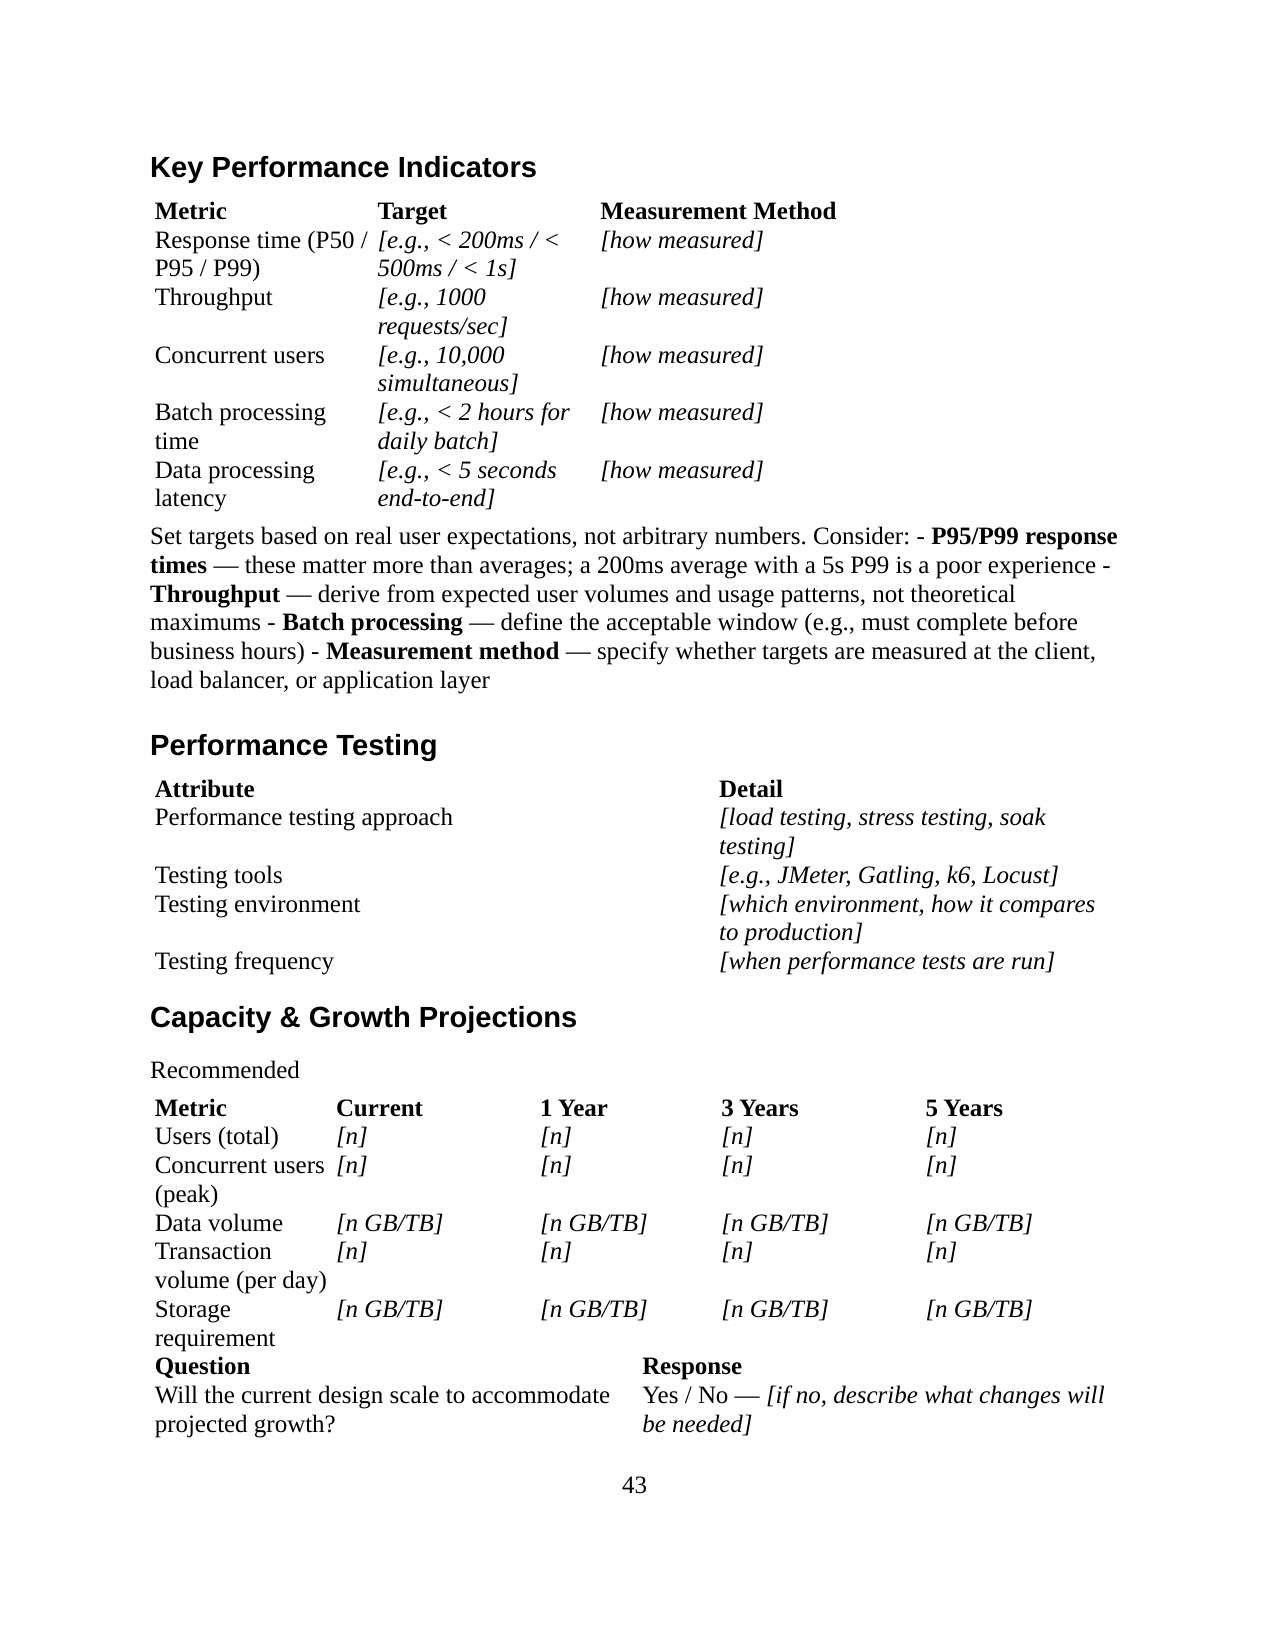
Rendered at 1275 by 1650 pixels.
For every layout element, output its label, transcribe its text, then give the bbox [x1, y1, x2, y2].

subtitle Capacity & Growth Projections [150, 1000, 1125, 1033]
table_cell [n GB/TB] [921, 1208, 1125, 1236]
table_cell [how measured] [596, 340, 1125, 397]
table_cell [e.g., < 200ms / < 500ms / < 1s] [373, 225, 596, 282]
table_cell [how measured] [596, 225, 1125, 282]
table_cell [n] [921, 1121, 1125, 1150]
table_cell [n GB/TB] [921, 1294, 1125, 1351]
table_cell [e.g., 10,000 simultaneous] [373, 340, 596, 397]
table_cell [how measured] [596, 455, 1125, 512]
table_cell [n] [921, 1236, 1125, 1294]
table_header 5 Years [921, 1093, 1125, 1121]
table_cell [n] [331, 1236, 535, 1294]
table_header Response [638, 1351, 1125, 1380]
table_cell Response time (P50 / P95 / P99) [150, 225, 373, 282]
table_cell Data processing latency [150, 455, 373, 512]
table_header Metric [150, 1093, 331, 1121]
table_cell [n GB/TB] [717, 1208, 921, 1236]
table_header Attribute [150, 774, 714, 802]
table_cell [n GB/TB] [717, 1294, 921, 1351]
text Recommended [150, 1055, 1125, 1084]
table_cell [n GB/TB] [535, 1294, 717, 1351]
table_cell Testing environment [150, 889, 714, 946]
table_cell [n GB/TB] [331, 1294, 535, 1351]
table_header Question [150, 1351, 637, 1380]
table_header Metric [150, 196, 373, 225]
table_header Current [331, 1093, 535, 1121]
table_cell [when performance tests are run] [714, 946, 1125, 975]
table_cell [n] [717, 1150, 921, 1208]
table_header 3 Years [717, 1093, 921, 1121]
table_cell [how measured] [596, 397, 1125, 455]
table_cell Data volume [150, 1208, 331, 1236]
table_cell [e.g., 1000 requests/sec] [373, 282, 596, 340]
table_cell Will the current design scale to accommodate projected growth? [150, 1380, 637, 1438]
table_cell [which environment, how it compares to production] [714, 889, 1125, 946]
table_cell Yes / No — [if no, describe what changes will be needed] [638, 1380, 1125, 1438]
table_cell [n] [331, 1150, 535, 1208]
table_cell [n GB/TB] [331, 1208, 535, 1236]
table_cell Users (total) [150, 1121, 331, 1150]
table_cell [e.g., < 2 hours for daily batch] [373, 397, 596, 455]
table_cell Concurrent users (peak) [150, 1150, 331, 1208]
table_cell [n] [535, 1236, 717, 1294]
table_cell Testing tools [150, 860, 714, 889]
subtitle Key Performance Indicators [150, 150, 1125, 183]
table_cell Throughput [150, 282, 373, 340]
table_cell [n GB/TB] [535, 1208, 717, 1236]
table_cell Storage requirement [150, 1294, 331, 1351]
table_cell [e.g., JMeter, Gatling, k6, Locust] [714, 860, 1125, 889]
table_cell [n] [717, 1236, 921, 1294]
table_header 1 Year [535, 1093, 717, 1121]
table_cell [n] [717, 1121, 921, 1150]
table_cell [n] [331, 1121, 535, 1150]
table_cell Transaction volume (per day) [150, 1236, 331, 1294]
table_header Target [373, 196, 596, 225]
table_cell [e.g., < 5 seconds end-to-end] [373, 455, 596, 512]
table_cell [n] [535, 1150, 717, 1208]
table_cell Testing frequency [150, 946, 714, 975]
table_cell Batch processing time [150, 397, 373, 455]
table_header Detail [714, 774, 1125, 802]
table_cell Performance testing approach [150, 803, 714, 860]
table_cell [n] [535, 1121, 717, 1150]
text Set targets based on real user expectations, not arbitrary numbers. Consider: - P95/P99 response times — these matter more than averages; a 200ms average with a 5s P99 is a poor experience - Throughput — derive from expected user volumes and usage patterns, not theoretical maximums - Batch processing — define the acceptable window (e.g., must complete before business hours) - Measurement method — specify whether targets are measured at the client, load balancer, or application layer [150, 521, 1125, 694]
table_cell [load testing, stress testing, soak testing] [714, 803, 1125, 860]
table_header Measurement Method [596, 196, 1125, 225]
subtitle Performance Testing [150, 728, 1125, 761]
table_cell [how measured] [596, 282, 1125, 340]
table_cell Concurrent users [150, 340, 373, 397]
table_cell [n] [921, 1150, 1125, 1208]
